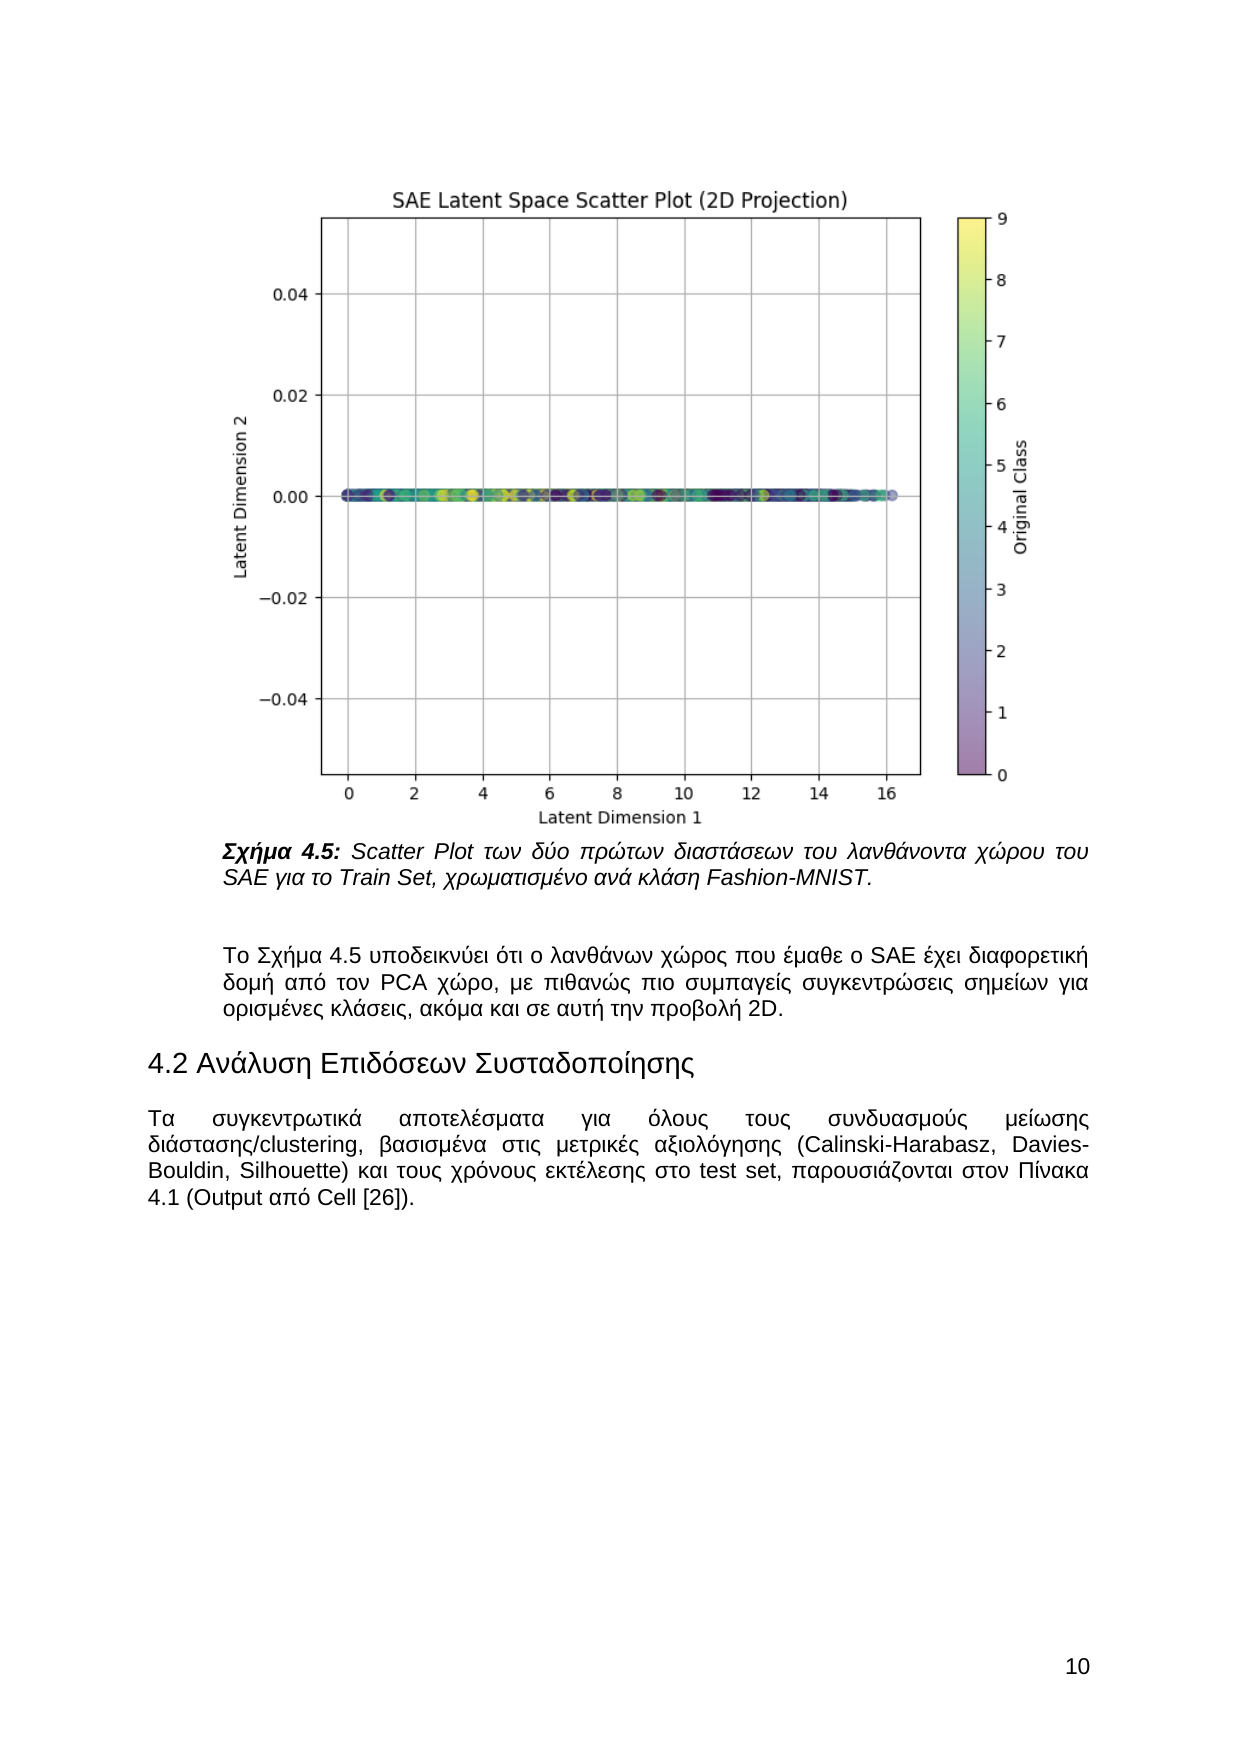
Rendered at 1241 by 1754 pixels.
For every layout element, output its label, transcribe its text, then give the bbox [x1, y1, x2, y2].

picture [222, 179, 1042, 838]
text Σχήμα 4.5: Scatter Plot των δύο πρώτων διαστάσεων του λανθάνοντα χώρου του SAE για το Train Set, χρωματισμένο ανά κλάση Fashion-MNIST. [223, 179, 1090, 891]
text Τα συγκεντρωτικά αποτελέσματα για όλους τους συνδυασμούς μείωσης διάστασης/clustering, βασισμένα στις μετρικές αξιολόγησης (Calinski-Harabasz, Davies-Bouldin, Silhouette) και τους χρόνους εκτέλεσης στο test set, παρουσιάζονται στον Πίνακα 4.1 (Output από Cell [26]). [148, 1105, 1090, 1210]
subtitle 4.2 Ανάλυση Επιδόσεων Συσταδοποίησης [148, 1046, 1090, 1080]
text Το Σχήμα 4.5 υποδεικνύει ότι ο λανθάνων χώρος που έμαθε ο SAE έχει διαφορετική δομή από τον PCA χώρο, με πιθανώς πιο συμπαγείς συγκεντρώσεις σημείων για ορισμένες κλάσεις, ακόμα και σε αυτή την προβολή 2D. [223, 916, 1090, 1021]
